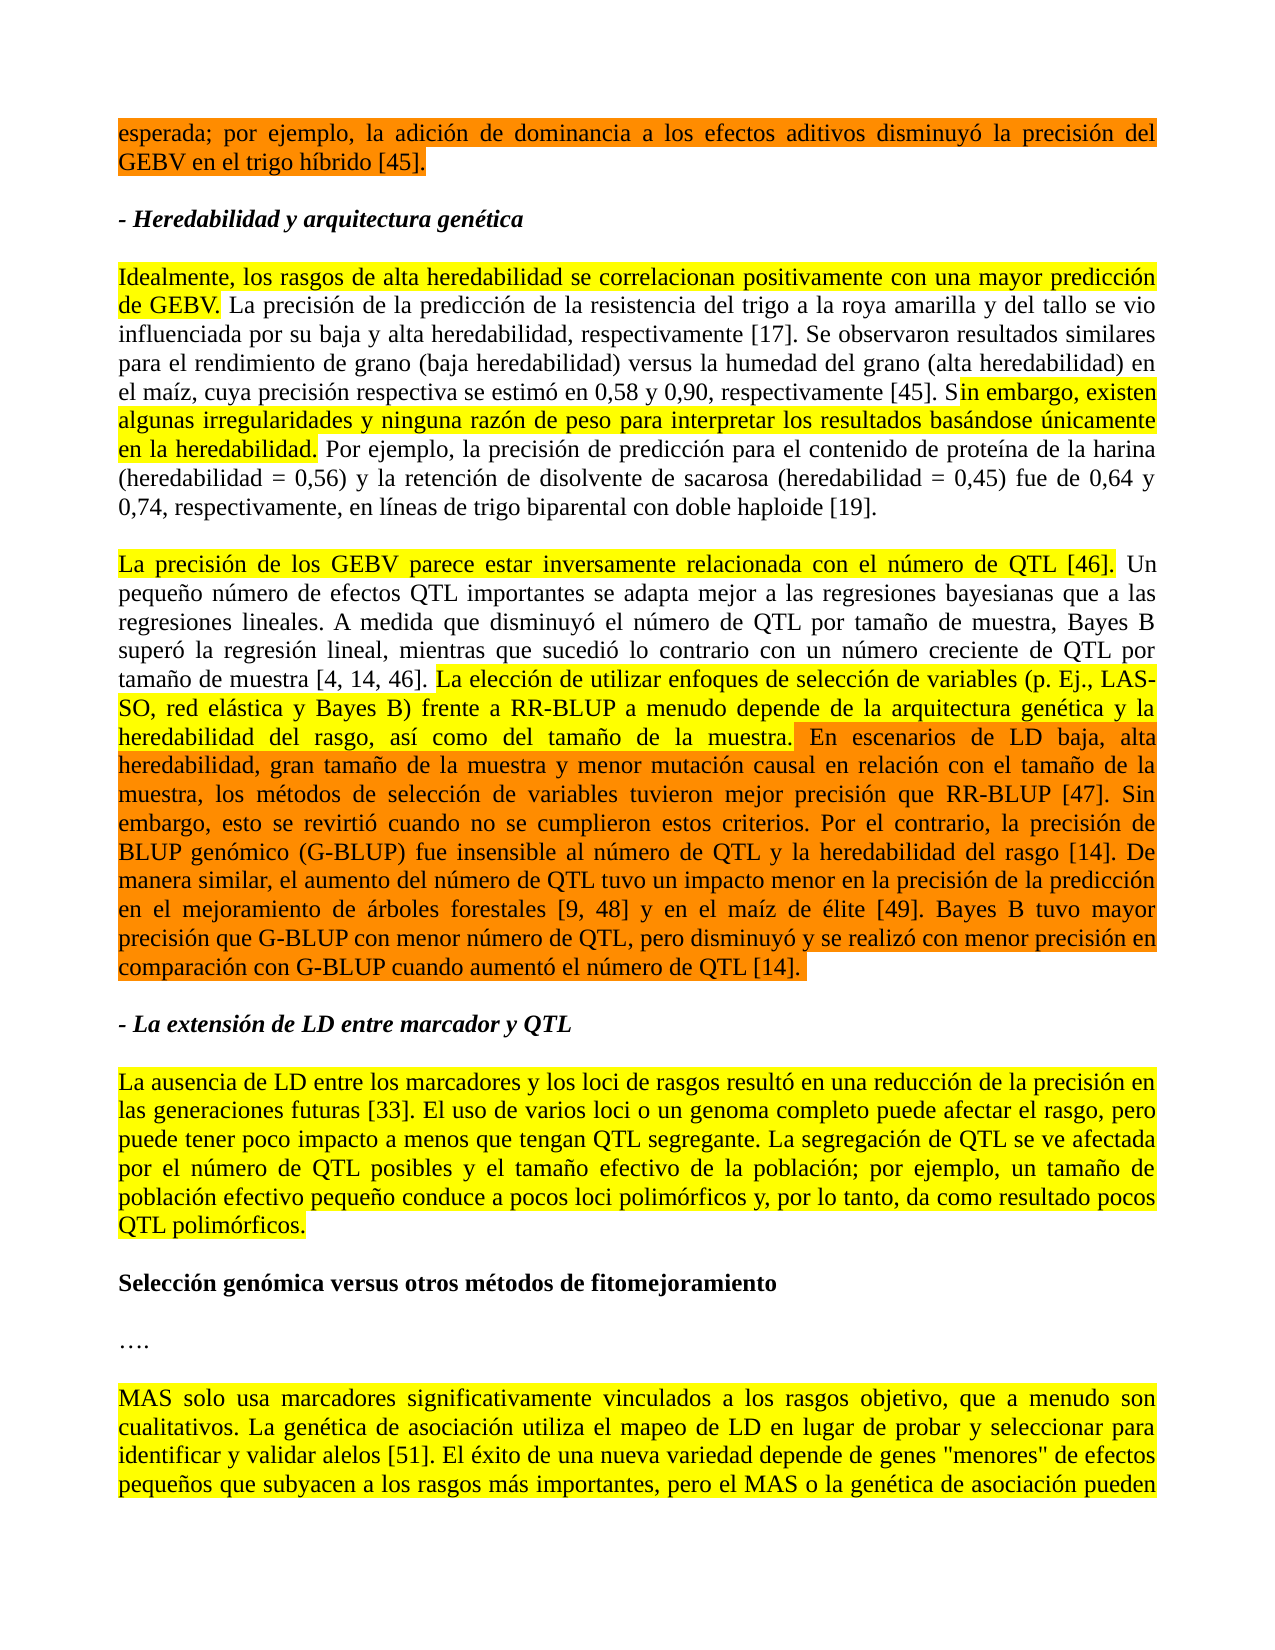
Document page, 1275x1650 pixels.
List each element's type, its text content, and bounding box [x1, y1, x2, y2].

text - Heredabilidad y arquitectura genética [118, 204, 1157, 233]
text - La extensión de LD entre marcador y QTL [118, 1009, 1157, 1038]
text esperada; por ejemplo, la adición de dominancia a los efectos aditivos disminuyó la precisión del GEBV en el trigo híbrido [45]. [118, 118, 1157, 176]
text La precisión de los GEBV parece estar inversamente relacionada con el número de QTL [46]. Un pequeño número de efectos QTL importantes se adapta mejor a las regresiones bayesianas que a las regresiones lineales. A medida que disminuyó el número de QTL por tamaño de muestra, Bayes B superó la regresión lineal, mientras que sucedió lo contrario con un número creciente de QTL por tamaño de muestra [4, 14, 46]. La elección de utilizar enfoques de selección de variables (p. Ej., LAS-SO, red elástica y Bayes B) frente a RR-BLUP a menudo depende de la arquitectura genética y la heredabilidad del rasgo, así como del tamaño de la muestra. En escenarios de LD baja, alta heredabilidad, gran tamaño de la muestra y menor mutación causal en relación con el tamaño de la muestra, los métodos de selección de variables tuvieron mejor precisión que RR-BLUP [47]. Sin embargo, esto se revirtió cuando no se cumplieron estos criterios. Por el contrario, la precisión de BLUP genómico (G-BLUP) fue insensible al número de QTL y la heredabilidad del rasgo [14]. De manera similar, el aumento del número de QTL tuvo un impacto menor en la precisión de la predicción en el mejoramiento de árboles forestales [9, 48] y en el maíz de élite [49]. Bayes B tuvo mayor precisión que G-BLUP con menor número de QTL, pero disminuyó y se realizó con menor precisión en comparación con G-BLUP cuando aumentó el número de QTL [14]. [118, 549, 1157, 981]
text Idealmente, los rasgos de alta heredabilidad se correlacionan positivamente con una mayor predicción de GEBV. La precisión de la predicción de la resistencia del trigo a la roya amarilla y del tallo se vio influenciada por su baja y alta heredabilidad, respectivamente [17]. Se observaron resultados similares para el rendimiento de grano (baja heredabilidad) versus la humedad del grano (alta heredabilidad) en el maíz, cuya precisión respectiva se estimó en 0,58 y 0,90, respectivamente [45]. Sin embargo, existen algunas irregularidades y ninguna razón de peso para interpretar los resultados basándose únicamente en la heredabilidad. Por ejemplo, la precisión de predicción para el contenido de proteína de la harina (heredabilidad = 0,56) y la retención de disolvente de sacarosa (heredabilidad = 0,45) fue de 0,64 y 0,74, respectivamente, en líneas de trigo biparental con doble haploide [19]. [118, 262, 1157, 521]
text MAS solo usa marcadores significativamente vinculados a los rasgos objetivo, que a menudo son cualitativos. La genética de asociación utiliza el mapeo de LD en lugar de probar y seleccionar para identificar y validar alelos [51]. El éxito de una nueva variedad depende de genes "menores" de efectos pequeños que subyacen a los rasgos más importantes, pero el MAS o la genética de asociación pueden [118, 1383, 1157, 1498]
text …. [118, 1326, 1157, 1354]
text La ausencia de LD entre los marcadores y los loci de rasgos resultó en una reducción de la precisión en las generaciones futuras [33]. El uso de varios loci o un genoma completo puede afectar el rasgo, pero puede tener poco impacto a menos que tengan QTL segregante. La segregación de QTL se ve afectada por el número de QTL posibles y el tamaño efectivo de la población; por ejemplo, un tamaño de población efectivo pequeño conduce a pocos loci polimórficos y, por lo tanto, da como resultado pocos QTL polimórficos. [118, 1067, 1157, 1239]
text Selección genómica versus otros métodos de fitomejoramiento [118, 1268, 1157, 1297]
